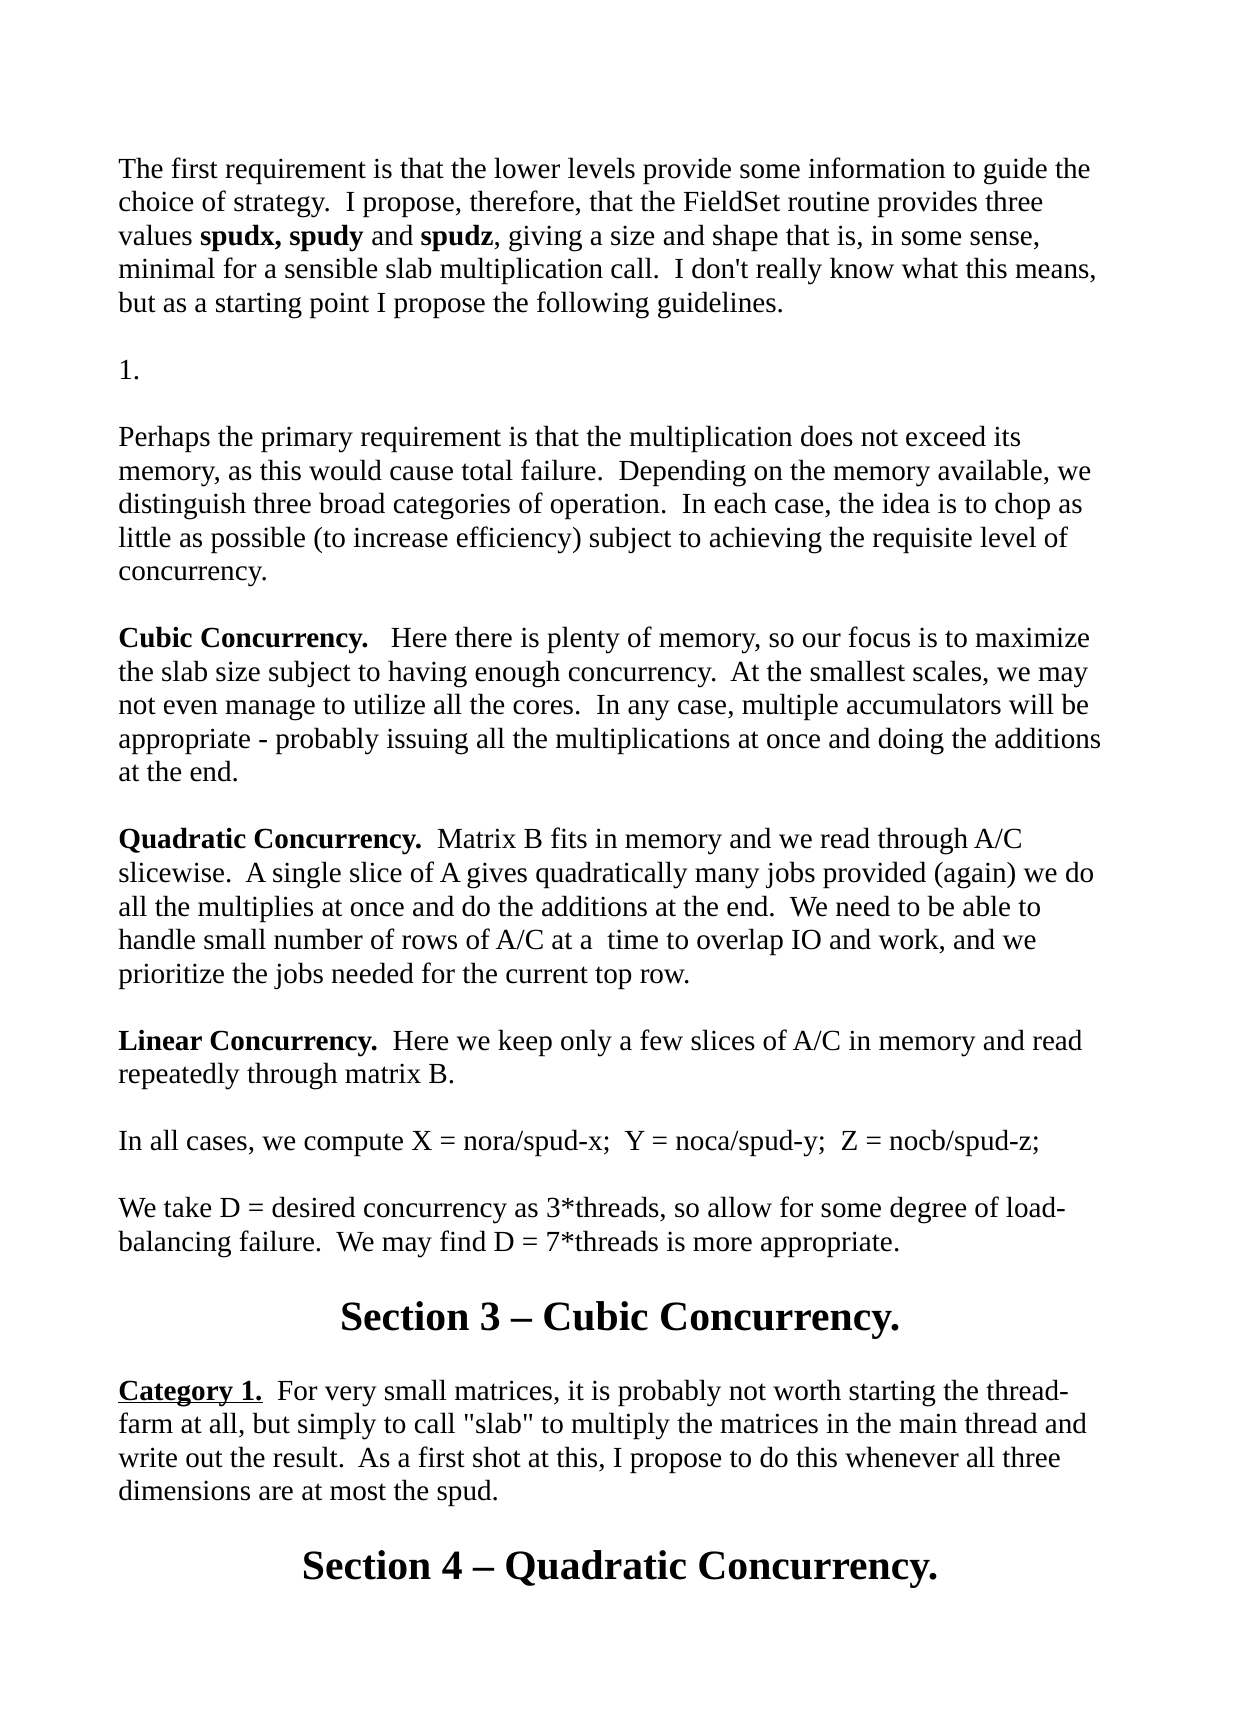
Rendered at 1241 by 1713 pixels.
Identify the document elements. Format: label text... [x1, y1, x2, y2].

text Quadratic Concurrency. Matrix B fits in memory and we read through A/C slicewise. A single slice of A gives quadratically many jobs provided (again) we do all the multiplies at once and do the additions at the end. We need to be able to handle small number of rows of A/C at a time to overlap IO and work, and we prioritize the jobs needed for the current top row. [118, 822, 1122, 989]
text Cubic Concurrency. Here there is plenty of memory, so our focus is to maximize the slab size subject to having enough concurrency. At the smallest scales, we may not even manage to utilize all the cores. In any case, multiple accumulators will be appropriate - probably issuing all the multiplications at once and doing the additions at the end. [118, 620, 1122, 788]
text Section 4 – Quadratic Concurrency. [118, 1540, 1122, 1588]
text The first requirement is that the lower levels provide some information to guide the choice of strategy. I propose, therefore, that the FieldSet routine provides three values spudx, spudy and spudz, giving a size and shape that is, in some sense, minimal for a sensible slab multiplication call. I don't really know what this means, but as a starting point I propose the following guidelines. [118, 151, 1122, 318]
text Perhaps the primary requirement is that the multiplication does not exceed its memory, as this would cause total failure. Depending on the memory available, we distinguish three broad categories of operation. In each case, the idea is to chop as little as possible (to increase efficiency) subject to achieving the requisite level of concurrency. [118, 419, 1122, 587]
text In all cases, we compute X = nora/spud-x; Y = noca/spud-y; Z = nocb/spud-z; [118, 1123, 1122, 1157]
text We take D = desired concurrency as 3*threads, so allow for some degree of load-balancing failure. We may find D = 7*threads is more appropriate. [118, 1191, 1122, 1258]
text Category 1. For very small matrices, it is probably not worth starting the thread-farm at all, but simply to call "slab" to multiply the matrices in the main thread and write out the result. As a first shot at this, I propose to do this whenever all three dimensions are at most the spud. [118, 1373, 1122, 1507]
text Section 3 – Cubic Concurrency. [118, 1291, 1122, 1339]
text Linear Concurrency. Here we keep only a few slices of A/C in memory and read repeatedly through matrix B. [118, 1023, 1122, 1090]
text 1. [118, 352, 1122, 386]
